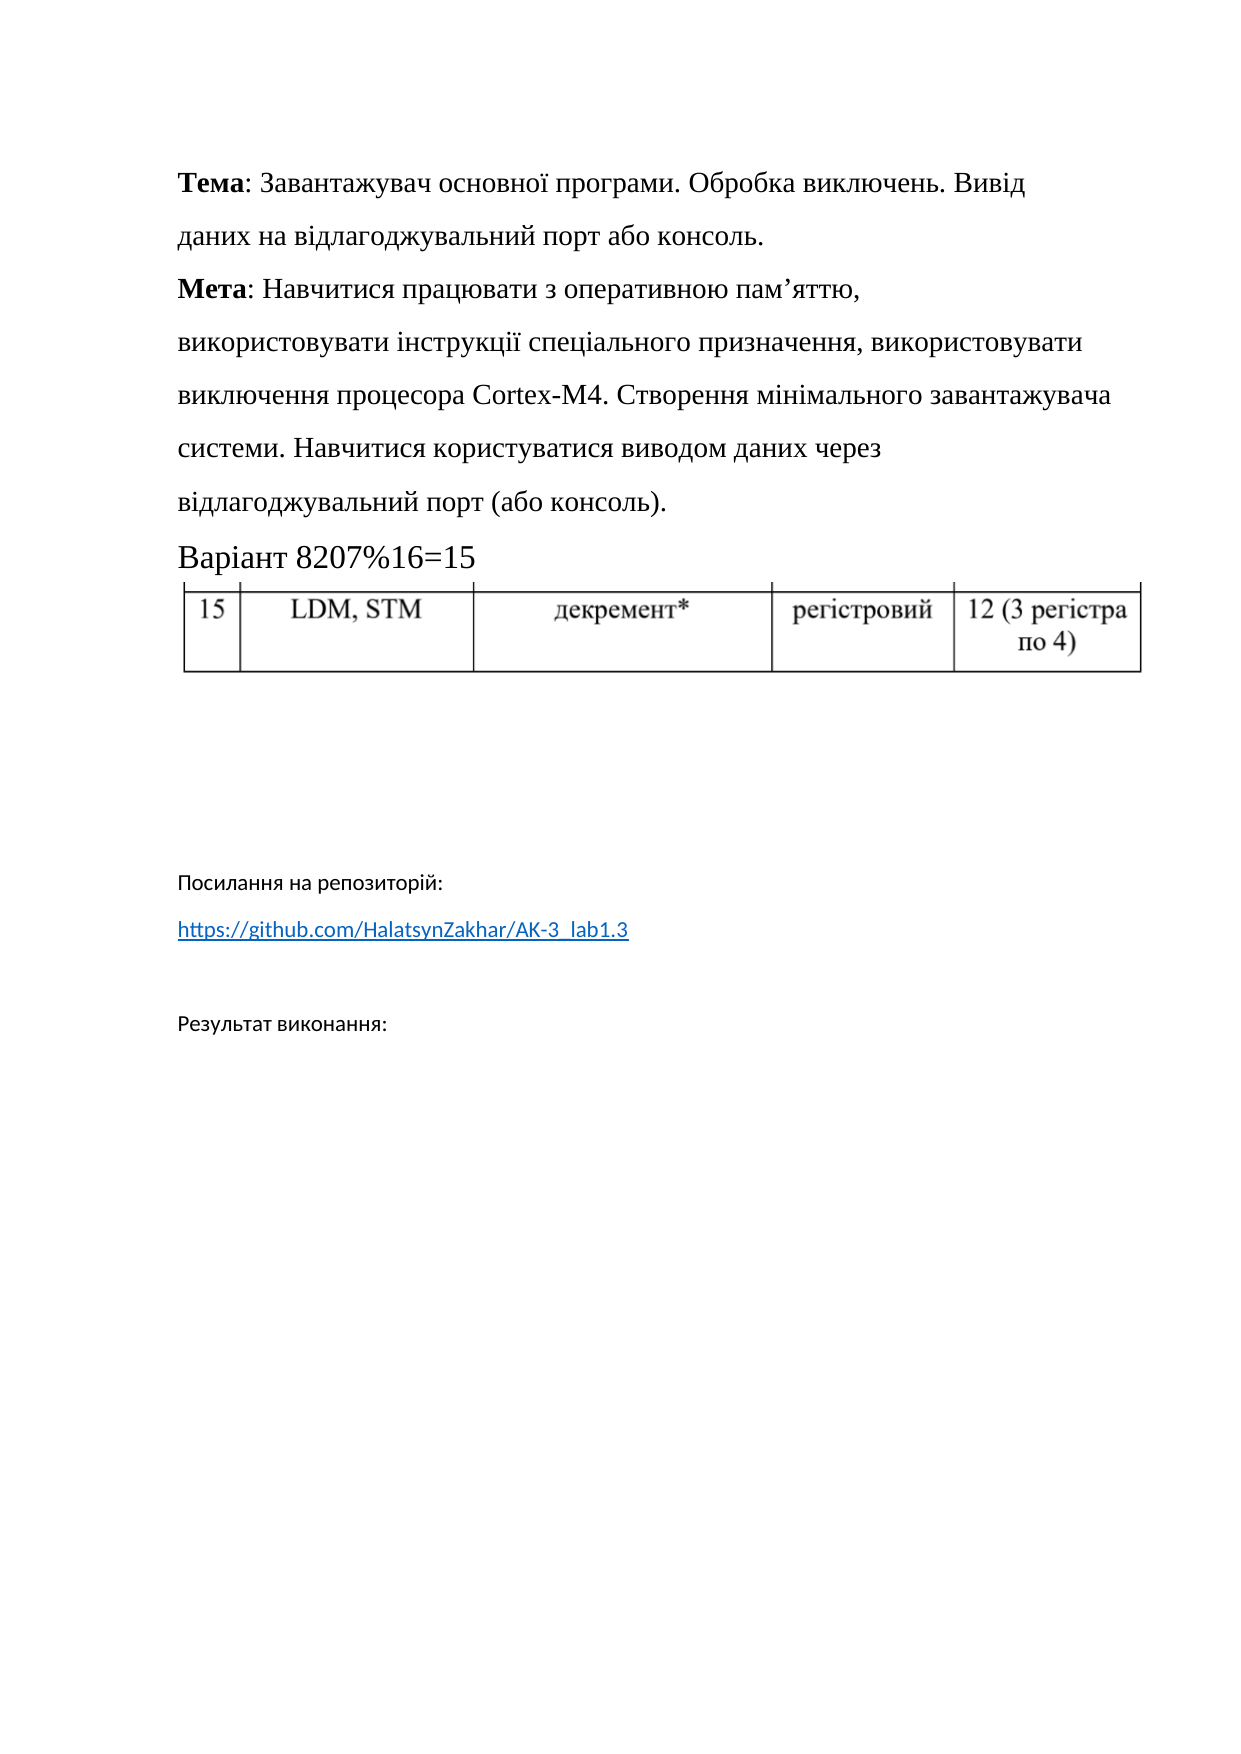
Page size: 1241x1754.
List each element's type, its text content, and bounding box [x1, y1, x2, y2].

text системи. Навчитися користуватися виводом даних через [177, 431, 1152, 464]
text даних на відлагоджувальний порт або консоль. [177, 218, 1152, 252]
text відлагоджувальний порт (або консоль). [177, 484, 1152, 517]
text Результат виконання: [177, 1009, 1152, 1037]
text https://github.com/HalatsynZakhar/AK-3_lab1.3 [177, 915, 1152, 943]
text використовувати інструкції спеціального призначення, використовувати [177, 324, 1152, 358]
text Мета: Навчитися працювати з оперативною пам’яттю, [177, 271, 1152, 305]
text Посилання на репозиторій: [177, 868, 1152, 896]
text Тема: Завантажувач основної програми. Обробка виключень. Вивід [177, 165, 1152, 198]
picture [177, 582, 1152, 682]
text виключення процесора Cortex-M4. Створення мінімального завантажувача [177, 377, 1152, 411]
text Варіант 8207%16=15 [177, 537, 1152, 575]
